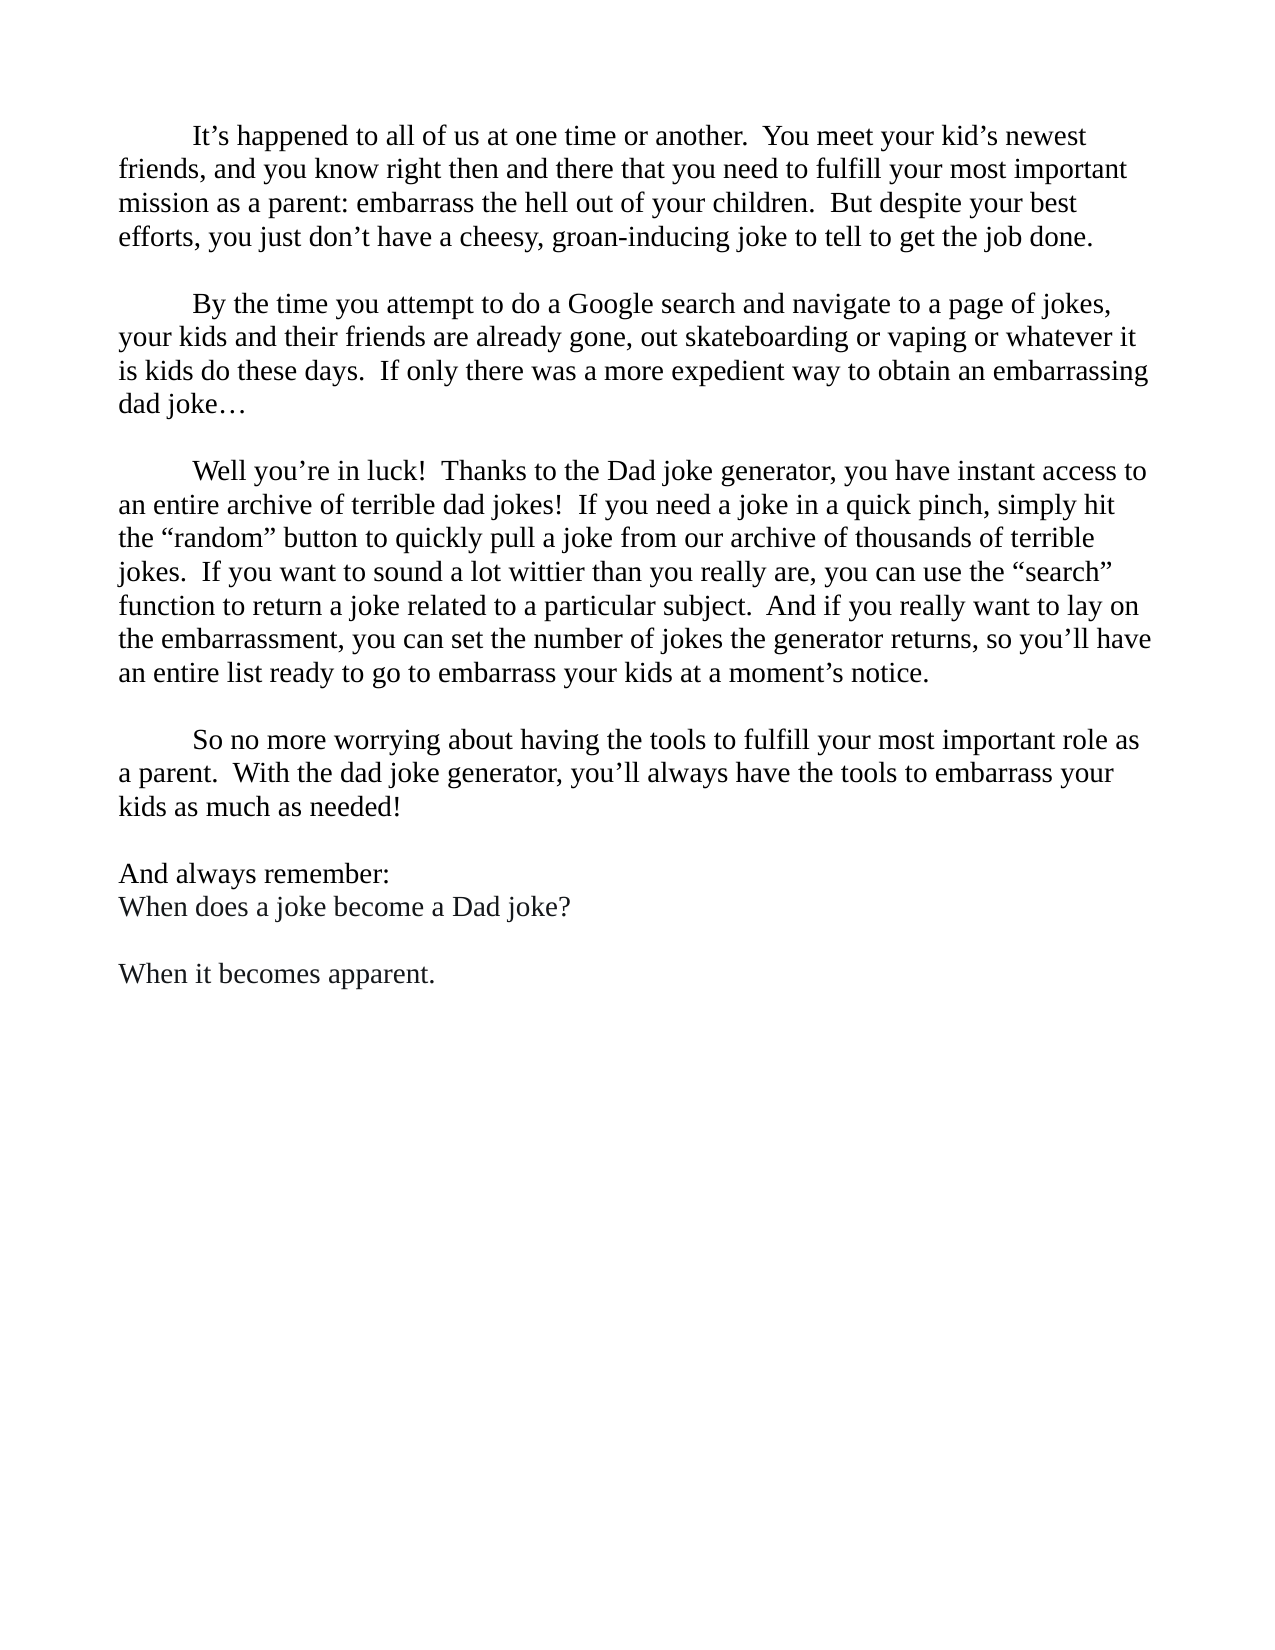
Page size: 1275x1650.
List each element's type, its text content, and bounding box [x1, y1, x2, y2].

text By the time you attempt to do a Google search and navigate to a page of jokes, your kids and their friends are already gone, out skateboarding or vaping or whatever it is kids do these days. If only there was a more expedient way to obtain an embarrassing dad joke… [118, 286, 1157, 420]
text And always remember: [118, 856, 1157, 889]
text So no more worrying about having the tools to fulfill your most important role as a parent. With the dad joke generator, you’ll always have the tools to embarrass your kids as much as needed! [118, 722, 1157, 822]
text Well you’re in luck! Thanks to the Dad joke generator, you have instant access to an entire archive of terrible dad jokes! If you need a joke in a quick pinch, simply hit the “random” button to quickly pull a joke from our archive of thousands of terrible jokes. If you want to sound a lot wittier than you really are, you can use the “search” function to return a joke related to a particular subject. And if you really want to lay on the embarrassment, you can set the number of jokes the generator returns, so you’ll have an entire list ready to go to embarrass your kids at a moment’s notice. [118, 453, 1157, 688]
text It’s happened to all of us at one time or another. You meet your kid’s newest friends, and you know right then and there that you need to fulfill your most important mission as a parent: embarrass the hell out of your children. But despite your best efforts, you just don’t have a cheesy, groan-inducing joke to tell to get the job done. [118, 118, 1157, 252]
text When it becomes apparent. [118, 957, 1157, 990]
text When does a joke become a Dad joke? [118, 889, 1157, 923]
